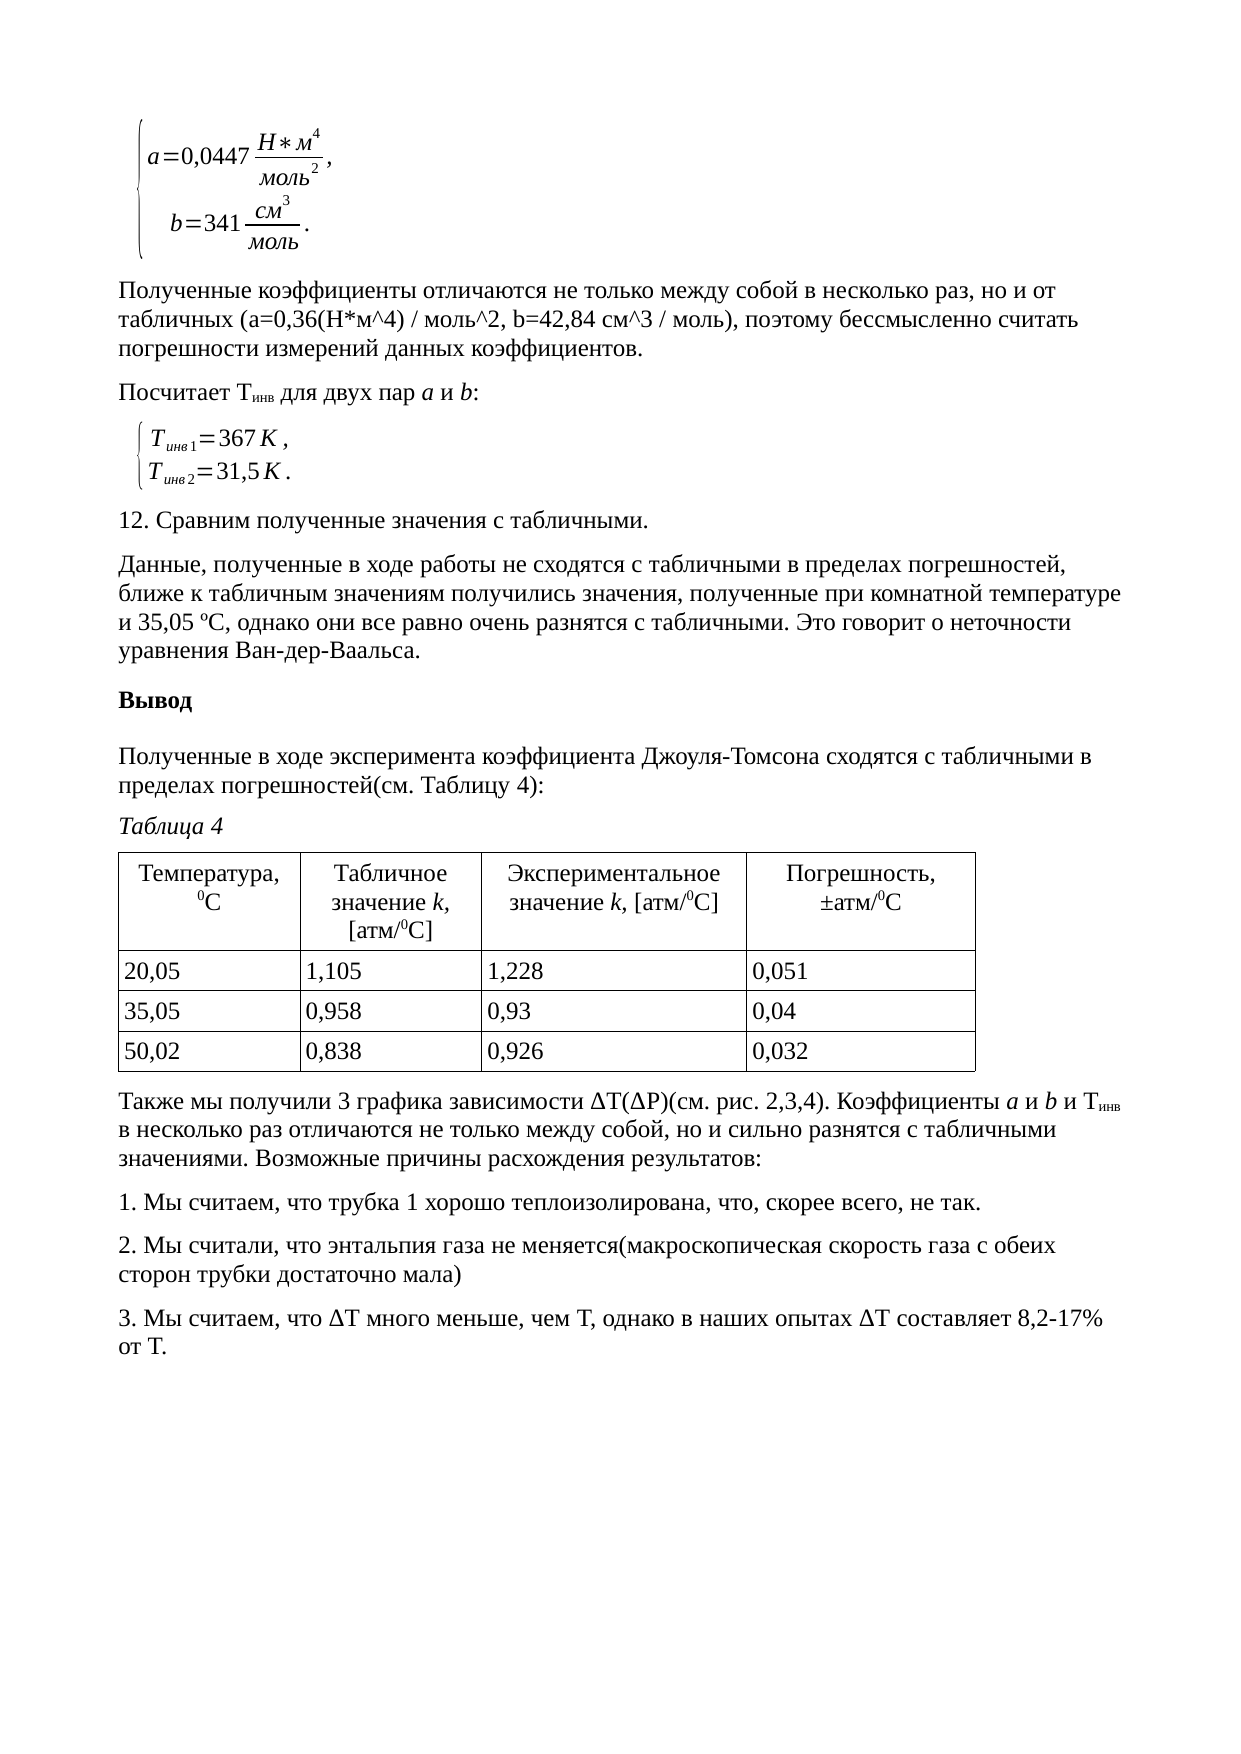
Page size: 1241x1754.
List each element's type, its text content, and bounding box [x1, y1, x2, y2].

text Также мы получили 3 графика зависимости ΔТ(ΔP)(см. рис. 2,3,4). Коэффициенты a и b и Tинв в несколько раз отличаются не только между собой, но и сильно разнятся с табличными значениями. Возможные причины расхождения результатов: [118, 1086, 1122, 1172]
table_cell 0,04 [747, 991, 975, 1031]
table_cell 0,93 [482, 991, 746, 1031]
text Данные, полученные в ходе работы не сходятся с табличными в пределах погрешностей, ближе к табличным значениям получились значения, полученные при комнатной температуре и 35,05 ºС, однако они все равно очень разнятся с табличными. Это говорит о неточности уравнения Ван-дер-Ваальса. [118, 549, 1122, 664]
table_cell 0,051 [747, 951, 975, 990]
table_cell 1,228 [482, 951, 746, 990]
text Полученные коэффициенты отличаются не только между собой в несколько раз, но и от табличных (a=0,36(Н*м^4) / моль^2, b=42,84 см^3 / моль), поэтому бессмысленно считать погрешности измерений данных коэффициентов. [118, 276, 1122, 362]
text 12. Сравним полученные значения с табличными. [118, 506, 1122, 534]
table_cell 35,05 [119, 991, 300, 1031]
table_header Погрешность, ±атм/0С [747, 853, 975, 950]
table_cell 0,926 [482, 1032, 746, 1071]
table_cell 0,838 [301, 1032, 481, 1071]
table_cell 0,958 [301, 991, 481, 1031]
table_header Температура, 0С [119, 853, 300, 950]
text 1. Мы считаем, что трубка 1 хорошо теплоизолирована, что, скорее всего, не так. [118, 1187, 1122, 1216]
text 3. Мы считаем, что ΔТ много меньше, чем T, однако в наших опытах ΔТ составляет 8,2-17% от T. [118, 1303, 1122, 1360]
subtitle Вывод [118, 685, 1122, 714]
text 2. Мы считали, что энтальпия газа не меняется(макроскопическая скорость газа с обеих сторон трубки достаточно мала) [118, 1230, 1122, 1288]
table_cell 50,02 [119, 1032, 300, 1071]
table_cell 1,105 [301, 951, 481, 990]
table_header Табличное значение k, [атм/0С] [301, 853, 481, 950]
table_cell 0,032 [747, 1032, 975, 1071]
table_header Экспериментальное значение k, [атм/0С] [482, 853, 746, 950]
text Таблица 4 [118, 811, 1122, 840]
table_cell 20,05 [119, 951, 300, 990]
text Посчитает Тинв для двух пар a и b: [118, 377, 1122, 405]
text Полученные в ходе эксперимента коэффициента Джоуля-Томсона сходятся с табличными в пределах погрешностей(см. Таблицу 4): [118, 741, 1122, 798]
